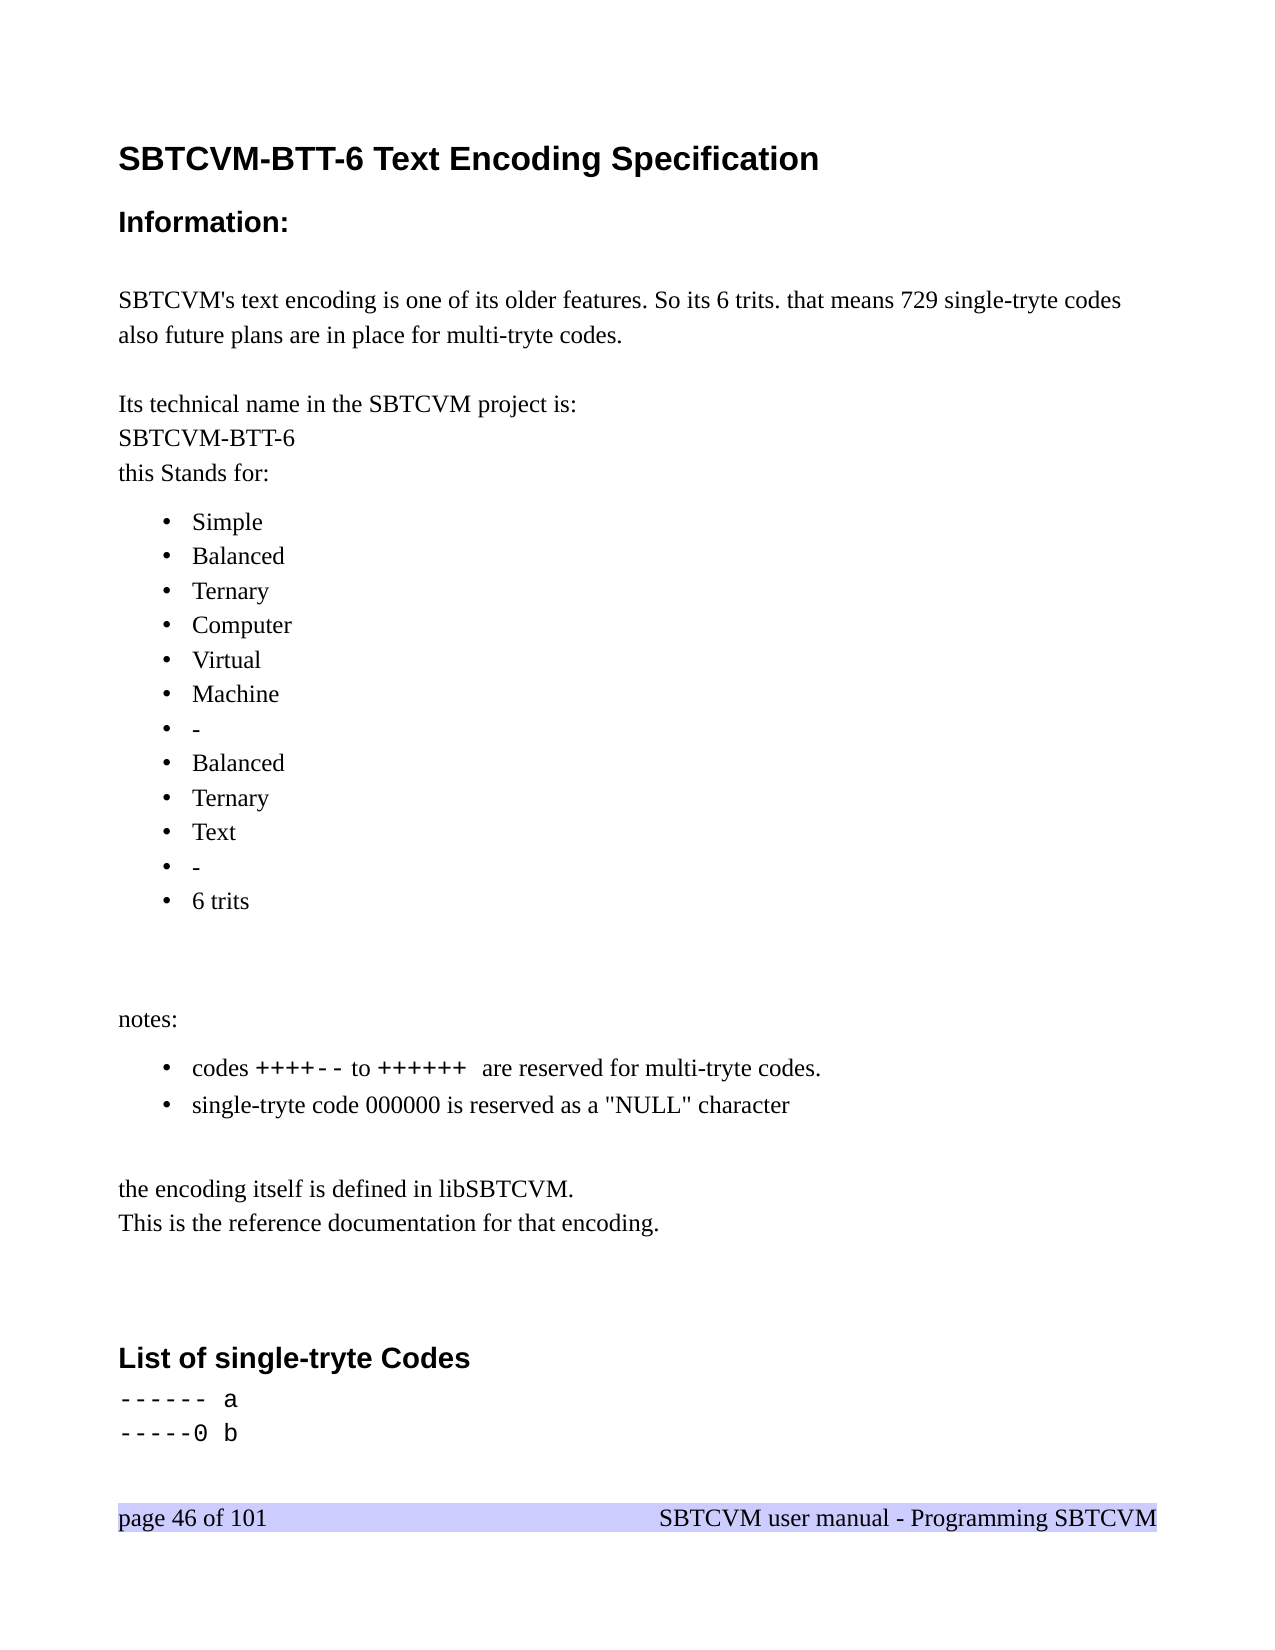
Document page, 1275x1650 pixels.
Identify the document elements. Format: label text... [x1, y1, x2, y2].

list single-tryte code 000000 is reserved as a "NULL" character [162, 1090, 1157, 1119]
subtitle List of single-tryte Codes [118, 1341, 1157, 1374]
text the encoding itself is defined in libSBTCVM. This is the reference documentation for that encoding. [118, 1139, 1157, 1306]
list Machine [162, 679, 1157, 708]
list Ternary [162, 576, 1157, 604]
list codes ++++-- to ++++++ are reserved for multi-tryte codes. [162, 1053, 1157, 1084]
list Balanced [162, 541, 1157, 570]
list Balanced [162, 748, 1157, 777]
list Virtual [162, 645, 1157, 673]
list Simple [162, 507, 1157, 536]
list - [162, 714, 1157, 742]
list 6 trits [162, 886, 1157, 915]
subtitle SBTCVM-BTT-6 Text Encoding Specification [118, 139, 1157, 178]
subtitle Information: [118, 205, 1157, 238]
text notes: [118, 935, 1157, 1033]
list Ternary [162, 783, 1157, 811]
list - [162, 852, 1157, 880]
text ------ a -----0 b [118, 1387, 1157, 1449]
list Computer [162, 610, 1157, 639]
list Text [162, 817, 1157, 846]
text SBTCVM's text encoding is one of its older features. So its 6 trits. that means 729 single-tryte codes also future plans are in place for multi-tryte codes. Its technical name in the SBTCVM project is: SBTCVM-BTT-6 this Stands for: [118, 251, 1157, 487]
